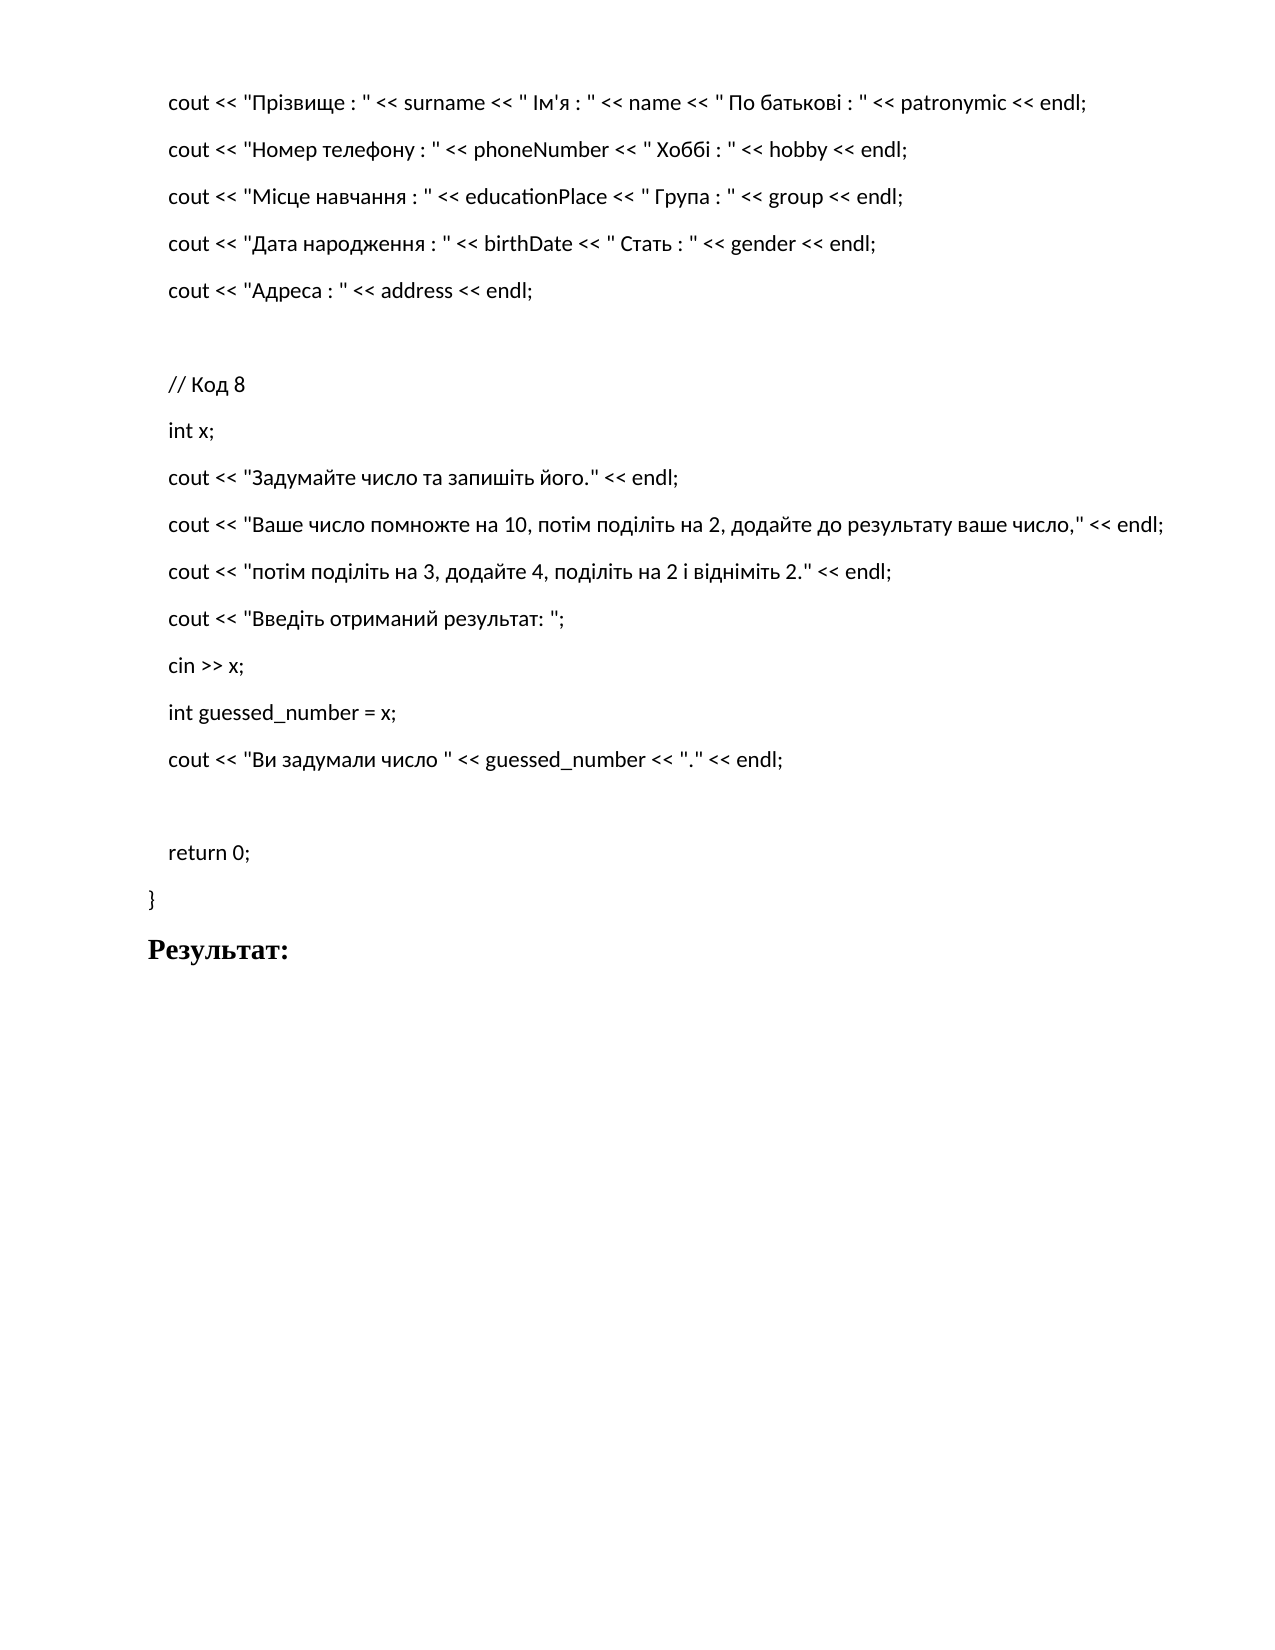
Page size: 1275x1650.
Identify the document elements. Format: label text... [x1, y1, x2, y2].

text cout << "Прізвище : " << surname << " Ім'я : " << name << " По батькові : " << patronymic << endl; [148, 88, 1186, 117]
text cout << "Дата народження : " << birthDate << " Стать : " << gender << endl; [148, 229, 1186, 257]
text cout << "Місце навчання : " << educationPlace << " Група : " << group << endl; [148, 182, 1186, 210]
text cout << "Адреса : " << address << endl; [148, 276, 1186, 304]
text } [148, 885, 1186, 913]
text cout << "Ваше число помножте на 10, потім поділіть на 2, додайте до результату ваше число," << endl; [148, 510, 1186, 538]
text cin >> x; [148, 651, 1186, 679]
text cout << "Ви задумали число " << guessed_number << "." << endl; [148, 745, 1186, 773]
text int guessed_number = x; [148, 698, 1186, 726]
text cout << "Номер телефону : " << phoneNumber << " Хоббі : " << hobby << endl; [148, 135, 1186, 163]
text cout << "потім поділіть на 3, додайте 4, поділіть на 2 і відніміть 2." << endl; [148, 557, 1186, 585]
text return 0; [148, 838, 1186, 867]
text int x; [148, 417, 1186, 445]
text // Код 8 [148, 370, 1186, 398]
text cout << "Введіть отриманий результат: "; [148, 604, 1186, 632]
text Результат: [148, 932, 1186, 966]
text cout << "Задумайте число та запишіть його." << endl; [148, 463, 1186, 492]
